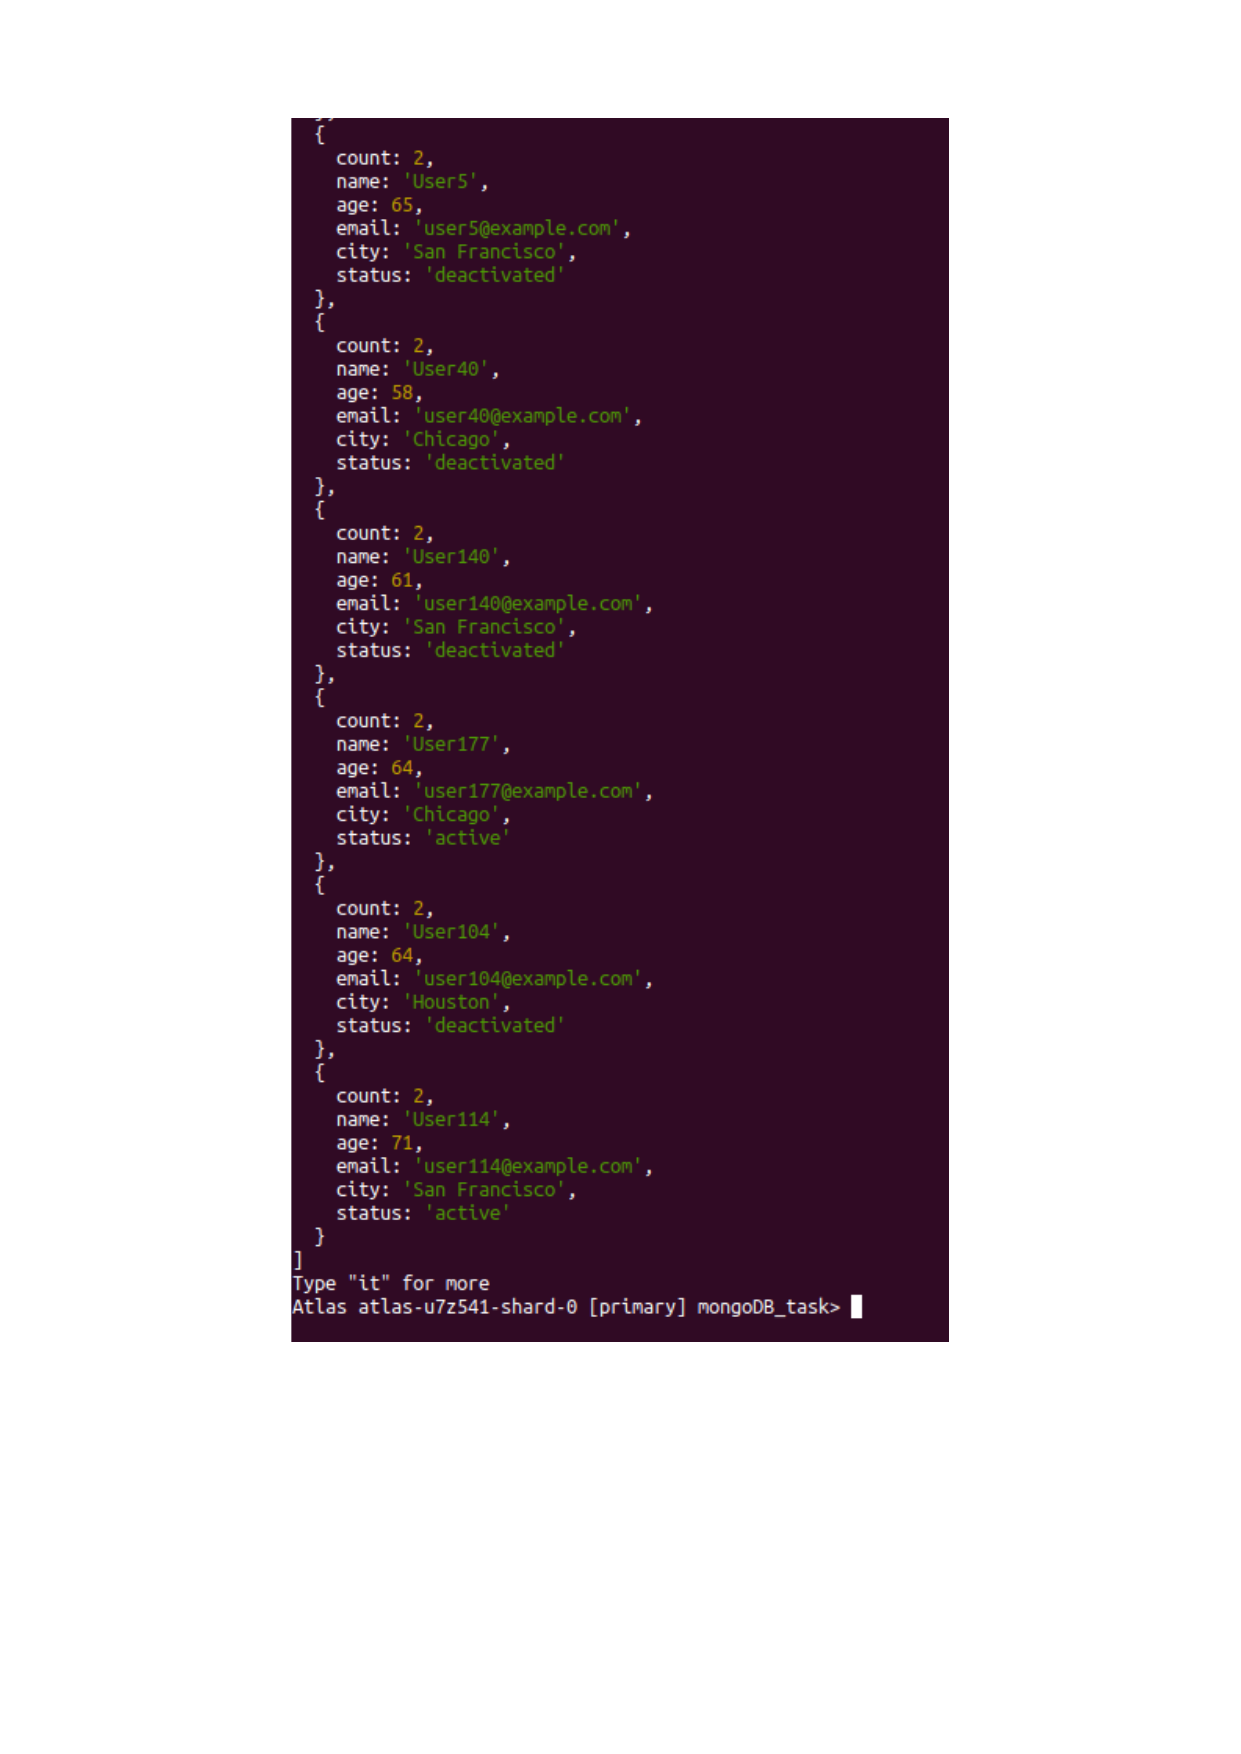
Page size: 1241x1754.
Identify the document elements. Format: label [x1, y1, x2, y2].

picture [291, 118, 949, 1342]
